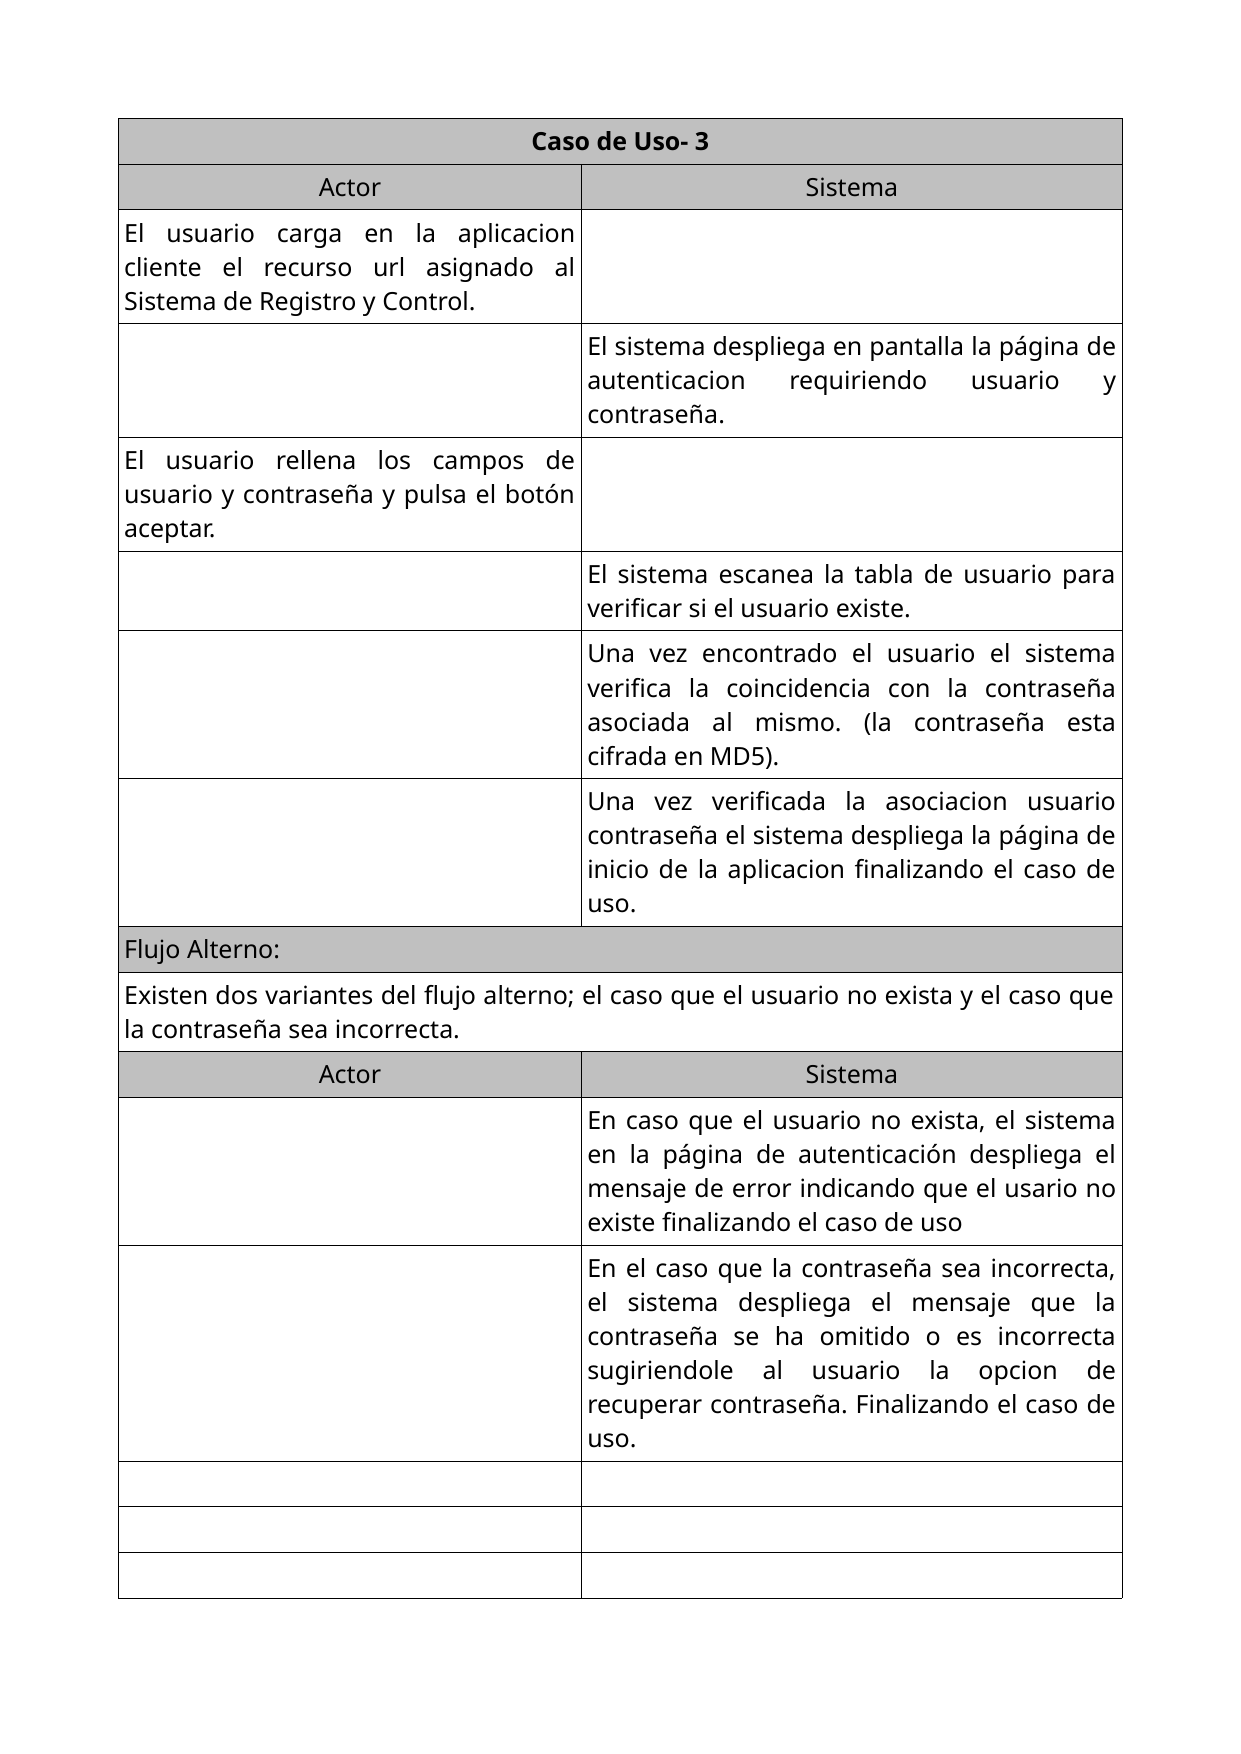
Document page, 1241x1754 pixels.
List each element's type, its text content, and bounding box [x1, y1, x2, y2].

table_cell En caso que el usuario no exista, el sistema en la página de autenticación despliega el mensaje de error indicando que el usario no existe finalizando el caso de uso [582, 1098, 1122, 1245]
table_cell Existen dos variantes del flujo alterno; el caso que el usuario no exista y el caso que la contraseña sea incorrecta. [119, 973, 1122, 1051]
table_cell [119, 324, 581, 437]
table_cell El usuario rellena los campos de usuario y contraseña y pulsa el botón aceptar. [119, 438, 581, 551]
table_cell Actor [119, 1052, 581, 1097]
table_cell [119, 552, 581, 630]
table_cell [119, 1553, 581, 1597]
table_cell El sistema despliega en pantalla la página de autenticacion requiriendo usuario y contraseña. [582, 324, 1122, 437]
table_cell [582, 210, 1122, 323]
table_header Caso de Uso- 3 [119, 119, 1122, 164]
table_cell [119, 1098, 581, 1245]
table_cell [119, 631, 581, 778]
table_cell Flujo Alterno: [119, 927, 1122, 972]
table_cell [582, 1462, 1122, 1506]
table_cell Actor [119, 165, 581, 209]
table_cell Una vez encontrado el usuario el sistema verifica la coincidencia con la contraseña asociada al mismo. (la contraseña esta cifrada en MD5). [582, 631, 1122, 778]
table_cell Sistema [582, 165, 1122, 209]
table_cell El sistema escanea la tabla de usuario para verificar si el usuario existe. [582, 552, 1122, 630]
table_cell El usuario carga en la aplicacion cliente el recurso url asignado al Sistema de Registro y Control. [119, 210, 581, 323]
table_cell [582, 1553, 1122, 1597]
table_cell Sistema [582, 1052, 1122, 1097]
table_cell [119, 779, 581, 926]
table_cell [582, 1507, 1122, 1552]
table_cell [119, 1507, 581, 1552]
table_cell En el caso que la contraseña sea incorrecta, el sistema despliega el mensaje que la contraseña se ha omitido o es incorrecta sugiriendole al usuario la opcion de recuperar contraseña. Finalizando el caso de uso. [582, 1246, 1122, 1461]
table_cell [119, 1246, 581, 1461]
table_cell Una vez verificada la asociacion usuario contraseña el sistema despliega la página de inicio de la aplicacion finalizando el caso de uso. [582, 779, 1122, 926]
table_cell [582, 438, 1122, 551]
table_cell [119, 1462, 581, 1506]
